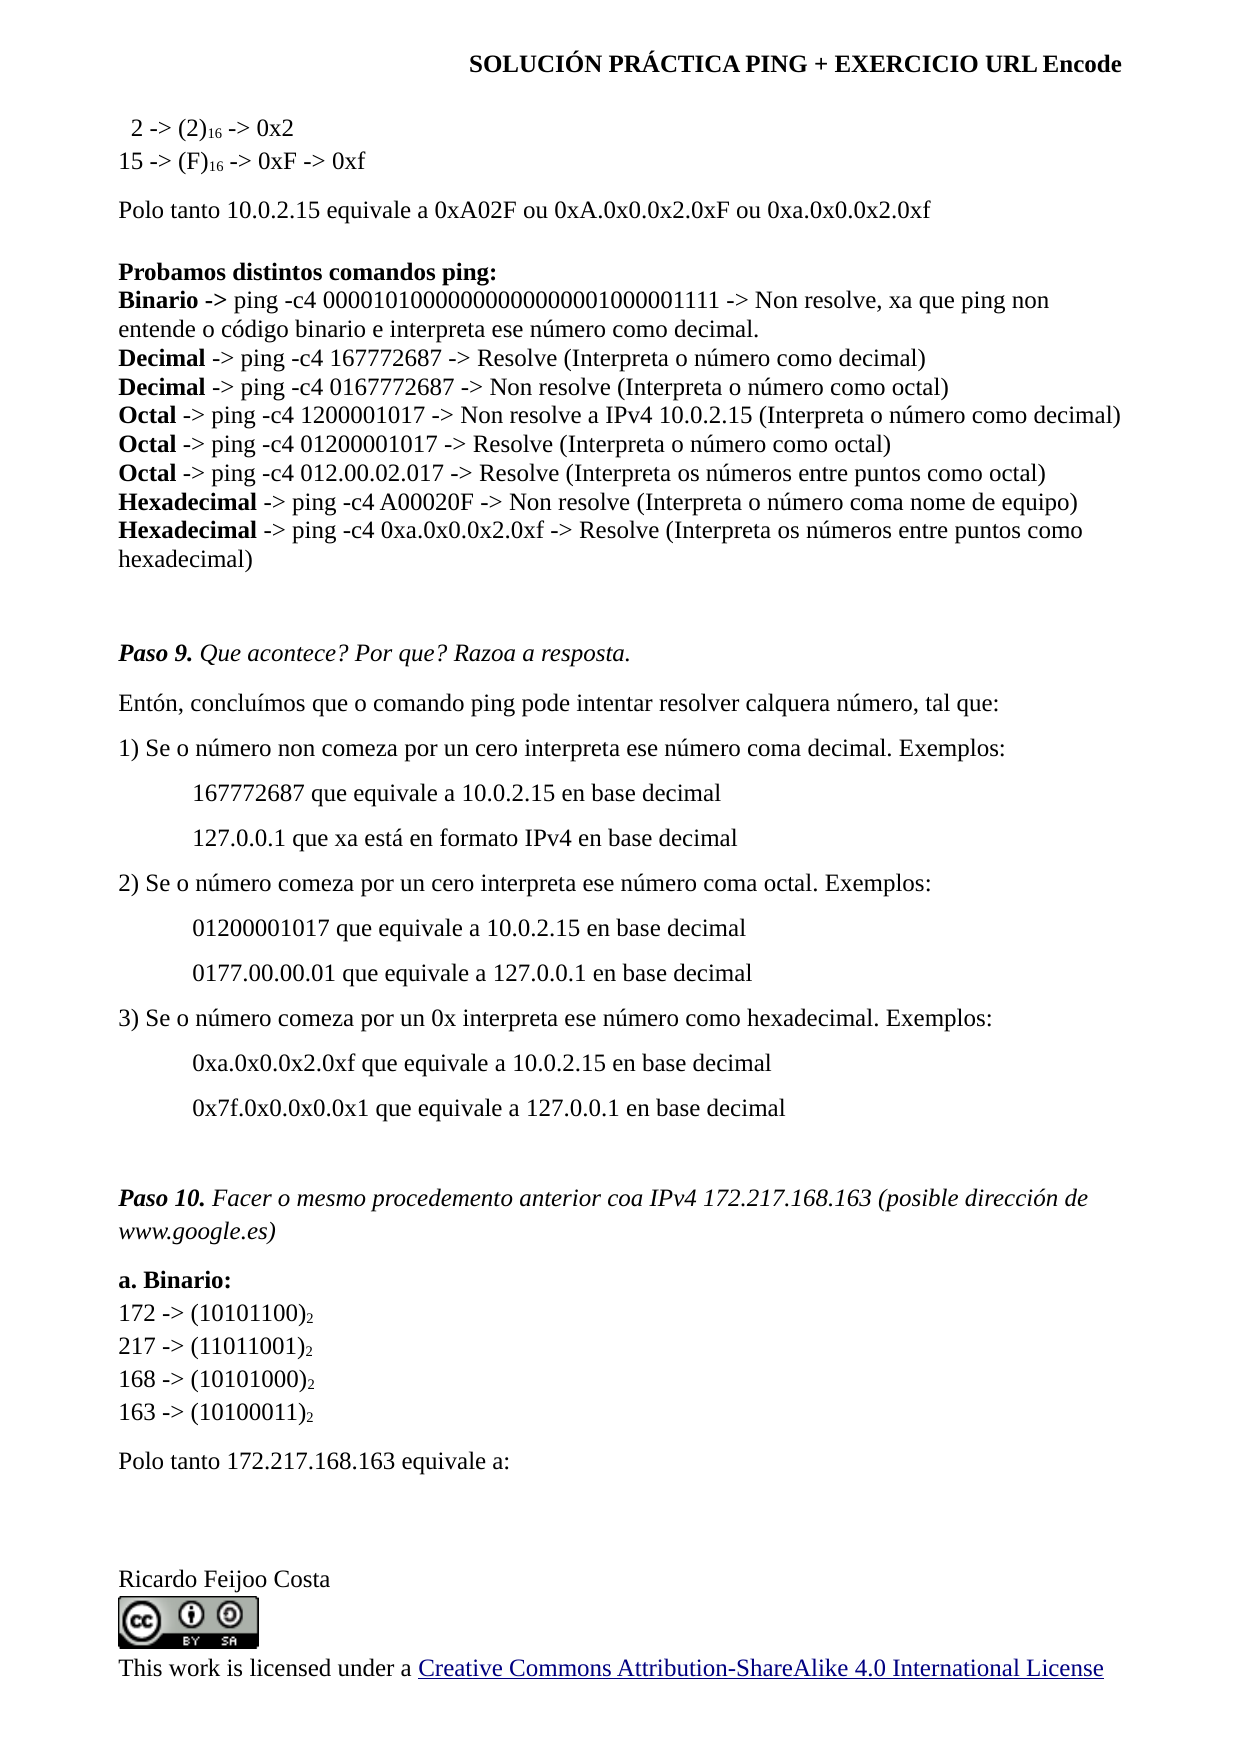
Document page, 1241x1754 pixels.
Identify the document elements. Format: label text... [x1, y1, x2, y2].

text Octal -> ping -c4 01200001017 -> Resolve (Interpreta o número como octal) [118, 429, 1122, 458]
text 3) Se o número comeza por un 0x interpreta ese número como hexadecimal. Exemplos: [118, 1003, 1122, 1032]
text Entón, concluímos que o comando ping pode intentar resolver calquera número, tal que: [118, 688, 1122, 717]
text Polo tanto 10.0.2.15 equivale a 0xA02F ou 0xA.0x0.0x2.0xF ou 0xa.0x0.0x2.0xf [118, 195, 1122, 224]
text 2) Se o número comeza por un cero interpreta ese número coma octal. Exemplos: [118, 868, 1122, 897]
text 1) Se o número non comeza por un cero interpreta ese número coma decimal. Exemplos: [118, 733, 1122, 762]
picture [118, 1596, 259, 1649]
text 172 -> (10101100)2 [118, 1298, 1122, 1327]
text 0177.00.00.01 que equivale a 127.0.0.1 en base decimal [192, 958, 1122, 987]
text 163 -> (10100011)2 [118, 1397, 1122, 1426]
text 168 -> (10101000)2 [118, 1364, 1122, 1393]
text 0xa.0x0.0x2.0xf que equivale a 10.0.2.15 en base decimal [192, 1048, 1122, 1077]
text Polo tanto 172.217.168.163 equivale a: [118, 1446, 1122, 1475]
text 01200001017 que equivale a 10.0.2.15 en base decimal [192, 913, 1122, 942]
text 2 -> (2)16 -> 0x2 [118, 113, 1122, 141]
text Hexadecimal -> ping -c4 0xa.0x0.0x2.0xf -> Resolve (Interpreta os números entre puntos como hexadecimal) [118, 516, 1122, 573]
text Hexadecimal -> ping -c4 A00020F -> Non resolve (Interpreta o número coma nome de equipo) [118, 487, 1122, 516]
text Probamos distintos comandos ping: [118, 257, 1122, 286]
text 0x7f.0x0.0x0.0x1 que equivale a 127.0.0.1 en base decimal [192, 1093, 1122, 1122]
text Octal -> ping -c4 012.00.02.017 -> Resolve (Interpreta os números entre puntos como octal) [118, 458, 1122, 487]
text Binario -> ping -c4 00001010000000000000001000001111 -> Non resolve, xa que ping non entende o código binario e interpreta ese número como decimal. [118, 286, 1122, 343]
text 217 -> (11011001)2 [118, 1331, 1122, 1360]
text Decimal -> ping -c4 167772687 -> Resolve (Interpreta o número como decimal) [118, 343, 1122, 372]
text Paso 9. Que acontece? Por que? Razoa a resposta. [118, 638, 1122, 667]
text 167772687 que equivale a 10.0.2.15 en base decimal [192, 778, 1122, 807]
text 15 -> (F)16 -> 0xF -> 0xf [118, 146, 1122, 174]
text Decimal -> ping -c4 0167772687 -> Non resolve (Interpreta o número como octal) [118, 372, 1122, 401]
text 127.0.0.1 que xa está en formato IPv4 en base decimal [192, 823, 1122, 852]
text Octal -> ping -c4 1200001017 -> Non resolve a IPv4 10.0.2.15 (Interpreta o número como decimal) [118, 401, 1122, 429]
text Paso 10. Facer o mesmo procedemento anterior coa IPv4 172.217.168.163 (posible dirección de www.google.es) [118, 1183, 1122, 1244]
text a. Binario: [118, 1265, 1122, 1294]
